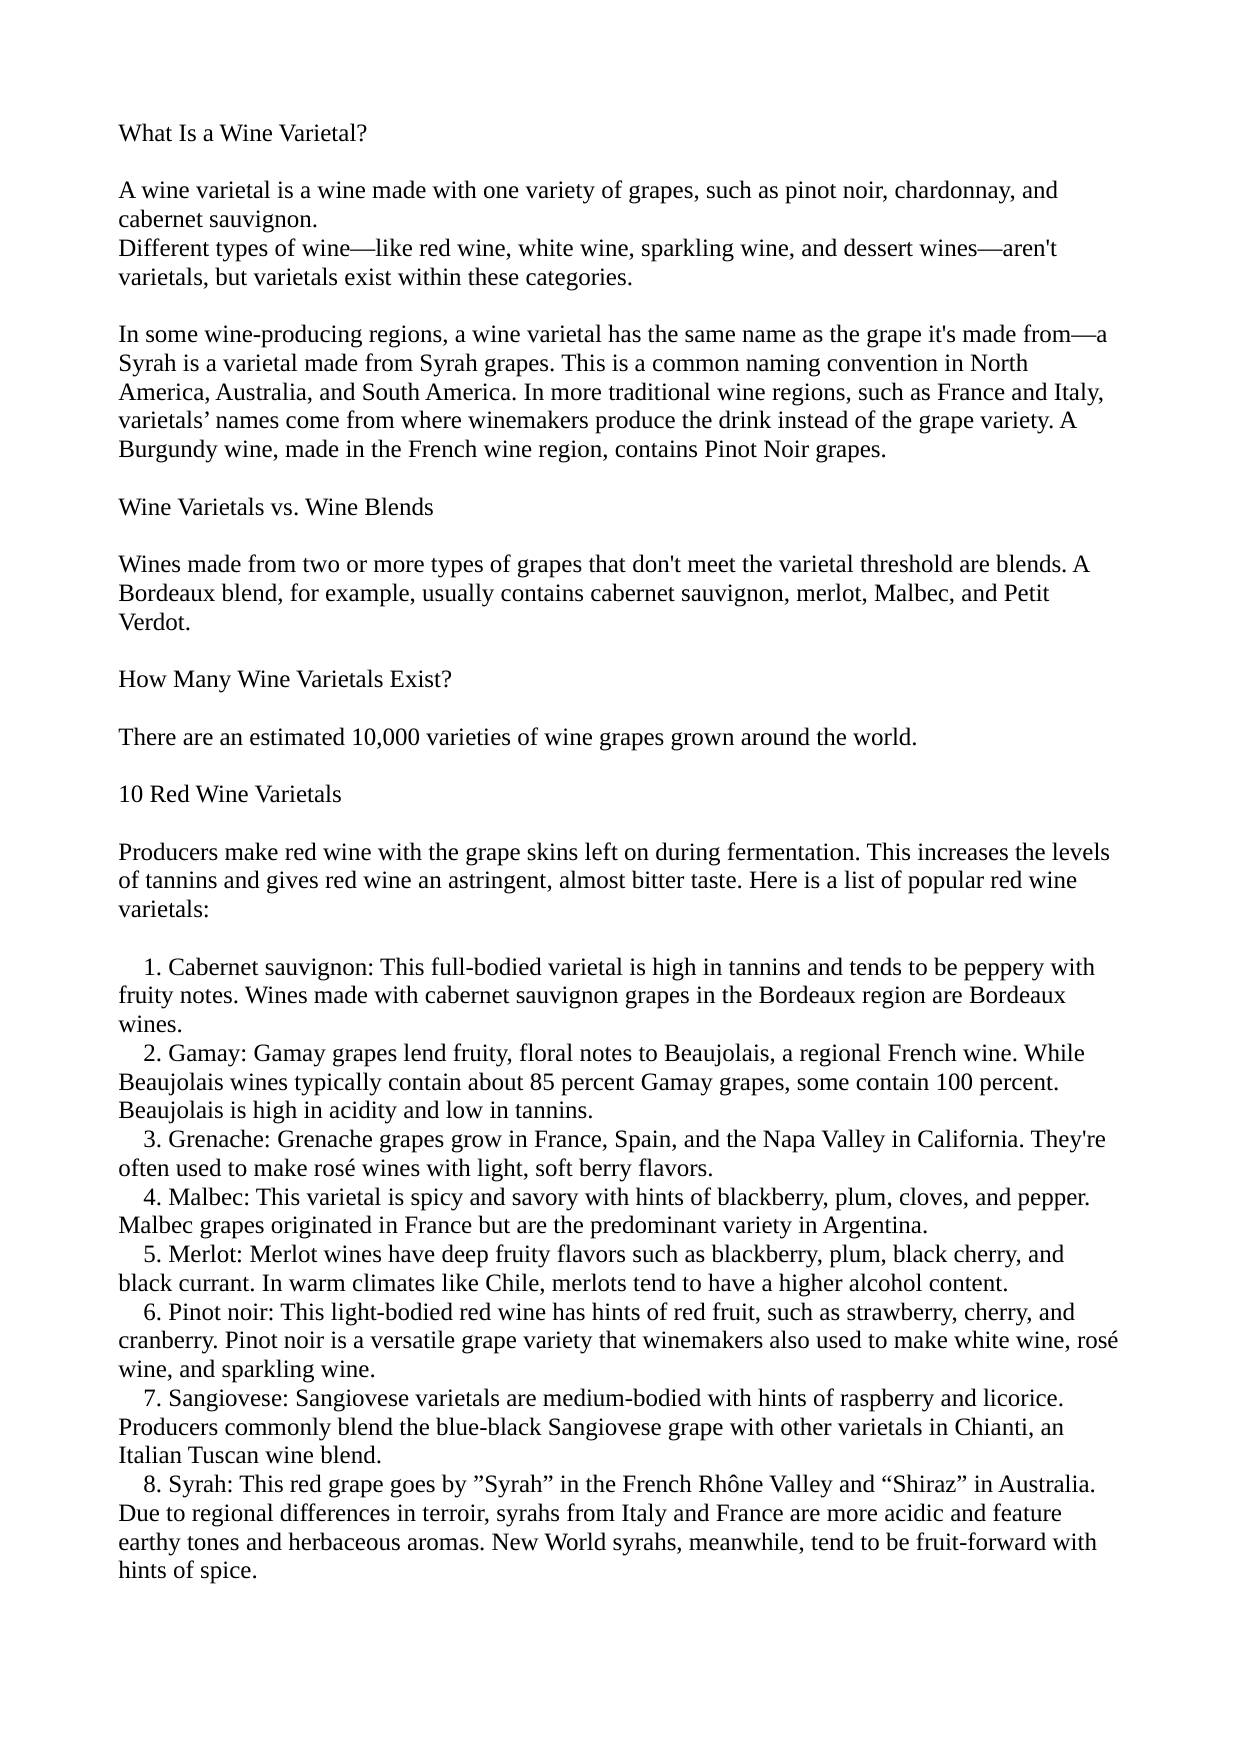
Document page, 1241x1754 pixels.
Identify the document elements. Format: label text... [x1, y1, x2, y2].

text Wines made from two or more types of grapes that don't meet the varietal threshold are blends. A Bordeaux blend, for example, usually contains cabernet sauvignon, merlot, Malbec, and Petit Verdot. [118, 549, 1122, 636]
text What Is a Wine Varietal? [118, 118, 1122, 147]
text 8. Syrah: This red grape goes by ”Syrah” in the French Rhône Valley and “Shiraz” in Australia. Due to regional differences in terroir, syrahs from Italy and France are more acidic and feature earthy tones and herbaceous aromas. New World syrahs, meanwhile, tend to be fruit-forward with hints of spice. [118, 1469, 1122, 1584]
text 4. Malbec: This varietal is spicy and savory with hints of blackberry, plum, cloves, and pepper. Malbec grapes originated in France but are the predominant variety in Argentina. [118, 1182, 1122, 1239]
text 10 Red Wine Varietals [118, 779, 1122, 808]
text 5. Merlot: Merlot wines have deep fruity flavors such as blackberry, plum, black cherry, and black currant. In warm climates like Chile, merlots tend to have a higher alcohol content. [118, 1239, 1122, 1297]
text 7. Sangiovese: Sangiovese varietals are medium-bodied with hints of raspberry and licorice. Producers commonly blend the blue-black Sangiovese grape with other varietals in Chianti, an Italian Tuscan wine blend. [118, 1383, 1122, 1469]
text 3. Grenache: Grenache grapes grow in France, Spain, and the Napa Valley in California. They're often used to make rosé wines with light, soft berry flavors. [118, 1124, 1122, 1182]
text How Many Wine Varietals Exist? [118, 664, 1122, 693]
text 2. Gamay: Gamay grapes lend fruity, floral notes to Beaujolais, a regional French wine. While Beaujolais wines typically contain about 85 percent Gamay grapes, some contain 100 percent. Beaujolais is high in acidity and low in tannins. [118, 1038, 1122, 1124]
text In some wine-producing regions, a wine varietal has the same name as the grape it's made from—a Syrah is a varietal made from Syrah grapes. This is a common naming convention in North America, Australia, and South America. In more traditional wine regions, such as France and Italy, varietals’ names come from where winemakers produce the drink instead of the grape variety. A Burgundy wine, made in the French wine region, contains Pinot Noir grapes. [118, 319, 1122, 463]
text Different types of wine—like red wine, white wine, sparkling wine, and dessert wines—aren't varietals, but varietals exist within these categories. [118, 233, 1122, 291]
text A wine varietal is a wine made with one variety of grapes, such as pinot noir, chardonnay, and cabernet sauvignon. [118, 176, 1122, 233]
text Wine Varietals vs. Wine Blends [118, 492, 1122, 521]
text 6. Pinot noir: This light-bodied red wine has hints of red fruit, such as strawberry, cherry, and cranberry. Pinot noir is a versatile grape variety that winemakers also used to make white wine, rosé wine, and sparkling wine. [118, 1297, 1122, 1383]
text Producers make red wine with the grape skins left on during fermentation. This increases the levels of tannins and gives red wine an astringent, almost bitter taste. Here is a list of popular red wine varietals: [118, 837, 1122, 923]
text There are an estimated 10,000 varieties of wine grapes grown around the world. [118, 722, 1122, 751]
text 1. Cabernet sauvignon: This full-bodied varietal is high in tannins and tends to be peppery with fruity notes. Wines made with cabernet sauvignon grapes in the Bordeaux region are Bordeaux wines. [118, 952, 1122, 1038]
